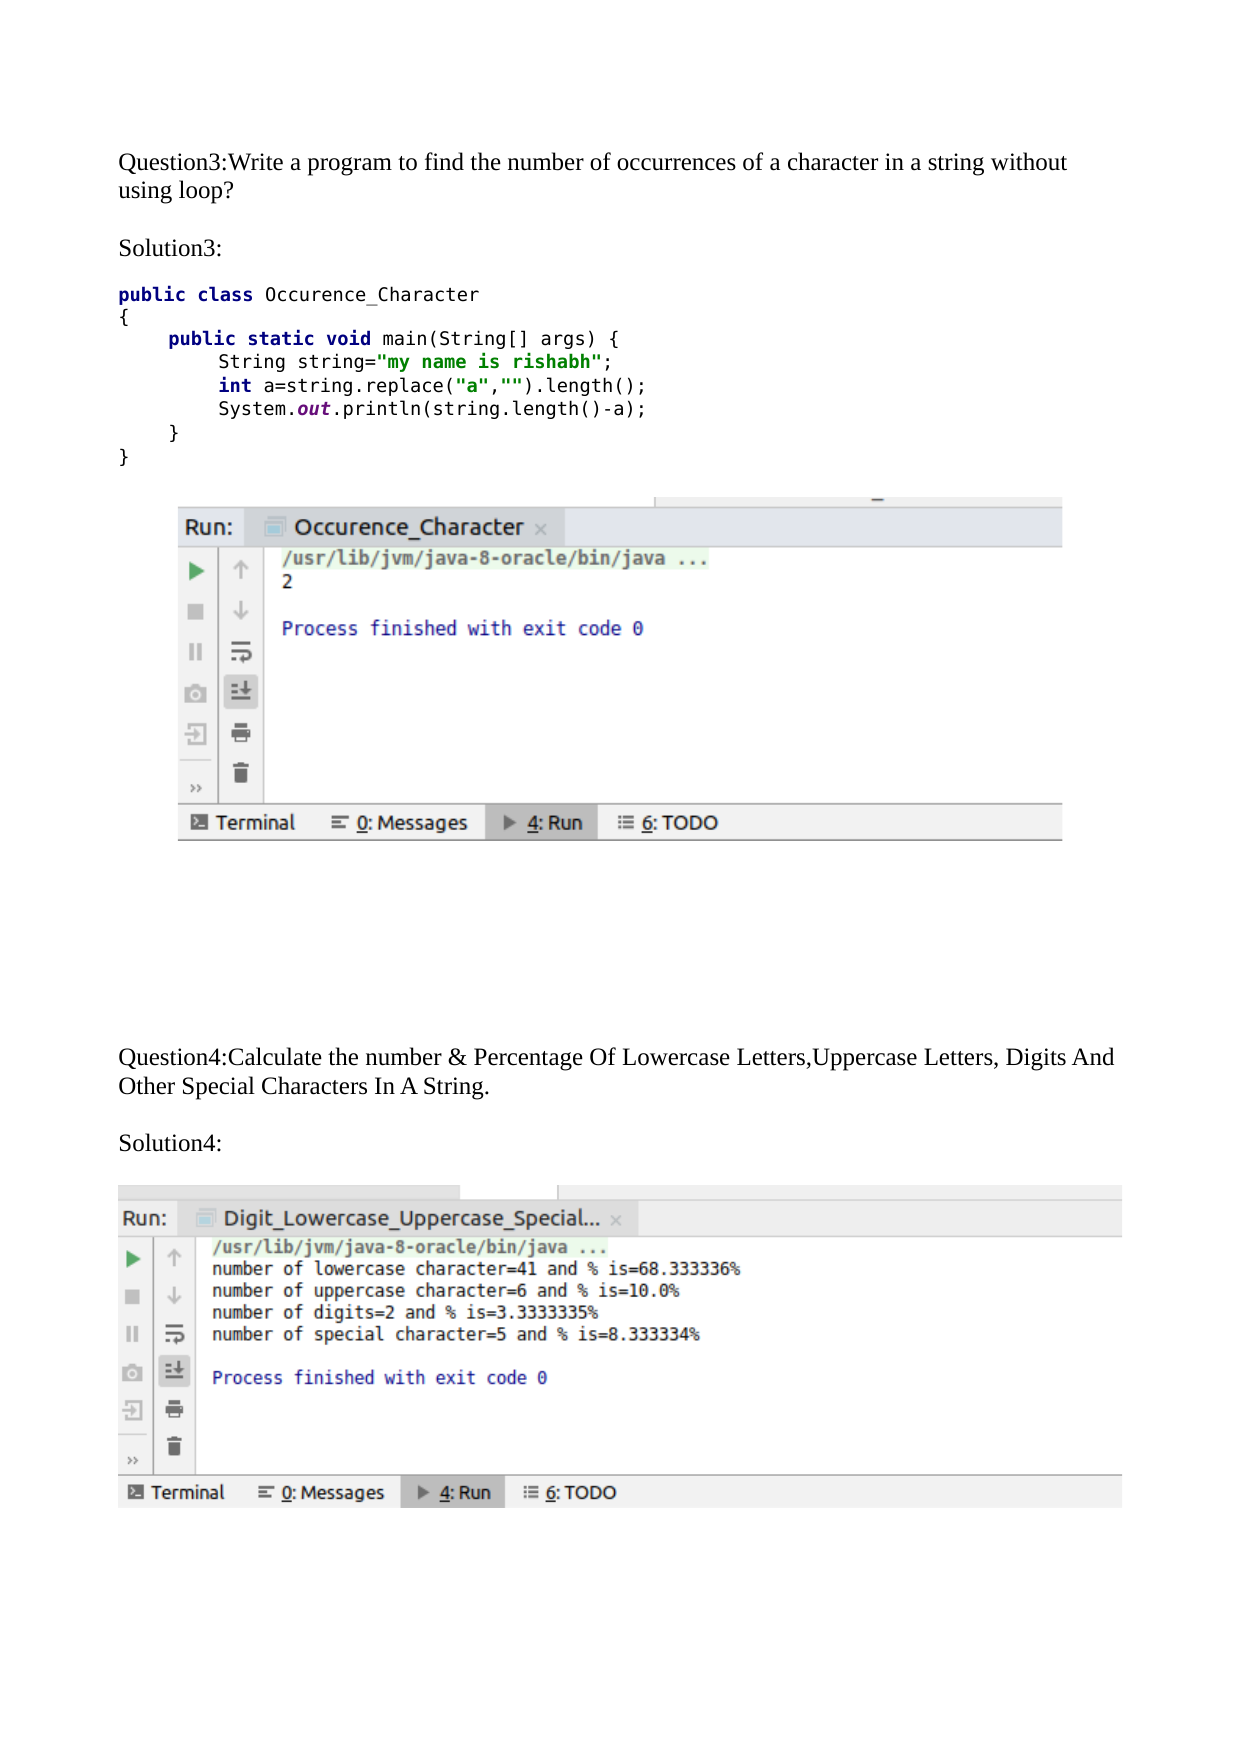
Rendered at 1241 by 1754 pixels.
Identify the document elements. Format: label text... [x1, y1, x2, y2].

text public static void main(String[] args) { [118, 327, 1122, 351]
text Question3:Write a program to find the number of occurrences of a character in a string without using loop? [118, 147, 1122, 204]
text } [118, 446, 1122, 468]
picture [177, 497, 1063, 841]
picture [118, 1185, 1123, 1508]
text { [118, 306, 1122, 327]
text public class Occurence_Character [118, 284, 1122, 306]
text } [118, 422, 1122, 446]
text int a=string.replace("a","").length(); [118, 375, 1122, 398]
text Solution4: [118, 1128, 1122, 1157]
text Solution3: [118, 233, 1122, 262]
text String string="my name is rishabh"; [118, 351, 1122, 375]
text Question4:Calculate the number & Percentage Of Lowercase Letters,Uppercase Letters, Digits And Other Special Characters In A String. [118, 1042, 1122, 1099]
text System.out.println(string.length()-a); [118, 398, 1122, 422]
